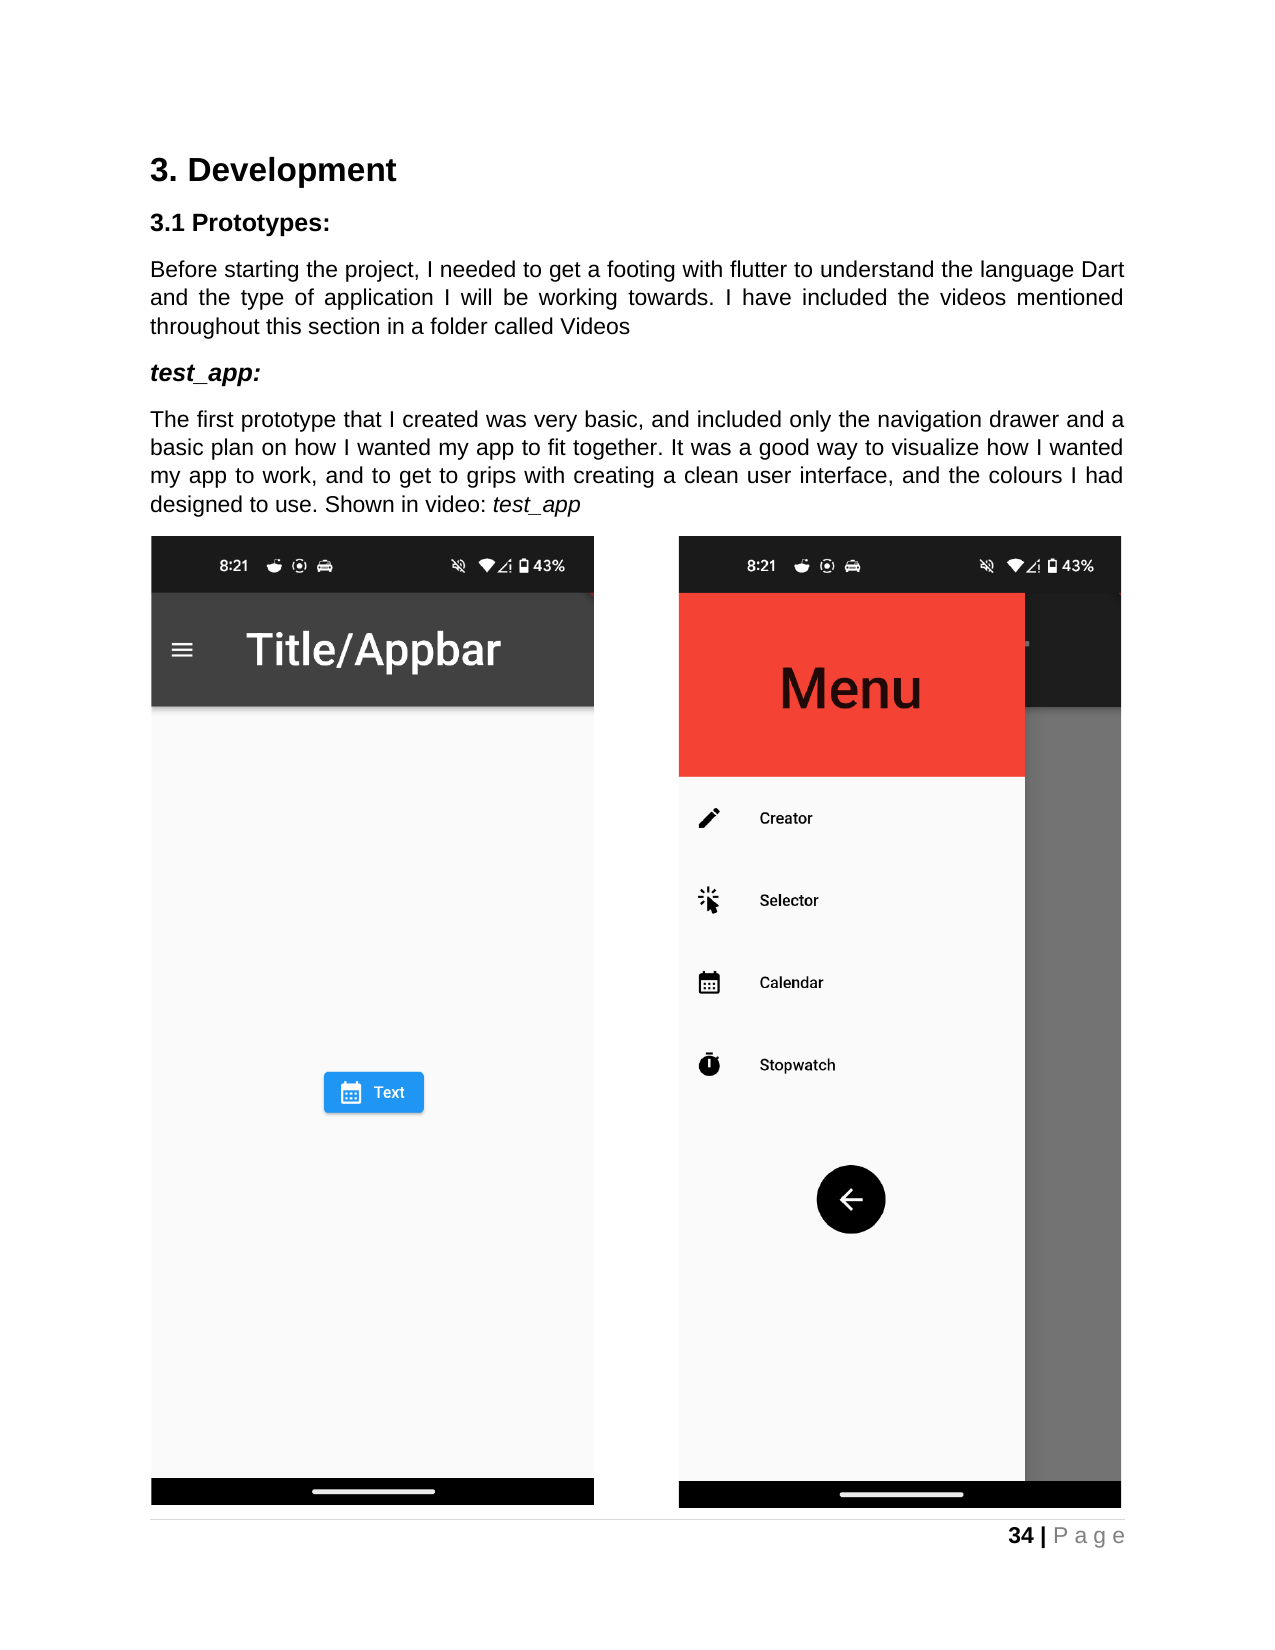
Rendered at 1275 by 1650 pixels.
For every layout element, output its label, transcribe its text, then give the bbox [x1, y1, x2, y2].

text The first prototype that I created was very basic, and included only the navigation drawer and a basic plan on how I wanted my app to fit together. It was a good way to visualize how I wanted my app to work, and to get to grips with creating a clean user interface, and the colours I had designed to use. Shown in video: test_app [150, 406, 1125, 517]
text 3.1 Prototypes: [150, 208, 1125, 237]
text Before starting the project, I needed to get a footing with flutter to understand the language Dart and the type of application I will be working towards. I have included the videos mentioned throughout this section in a folder called Videos [150, 256, 1125, 339]
picture [171, 536, 597, 1505]
list Development [150, 150, 1125, 188]
text test_app: [150, 358, 1125, 387]
picture [699, 536, 1125, 1508]
